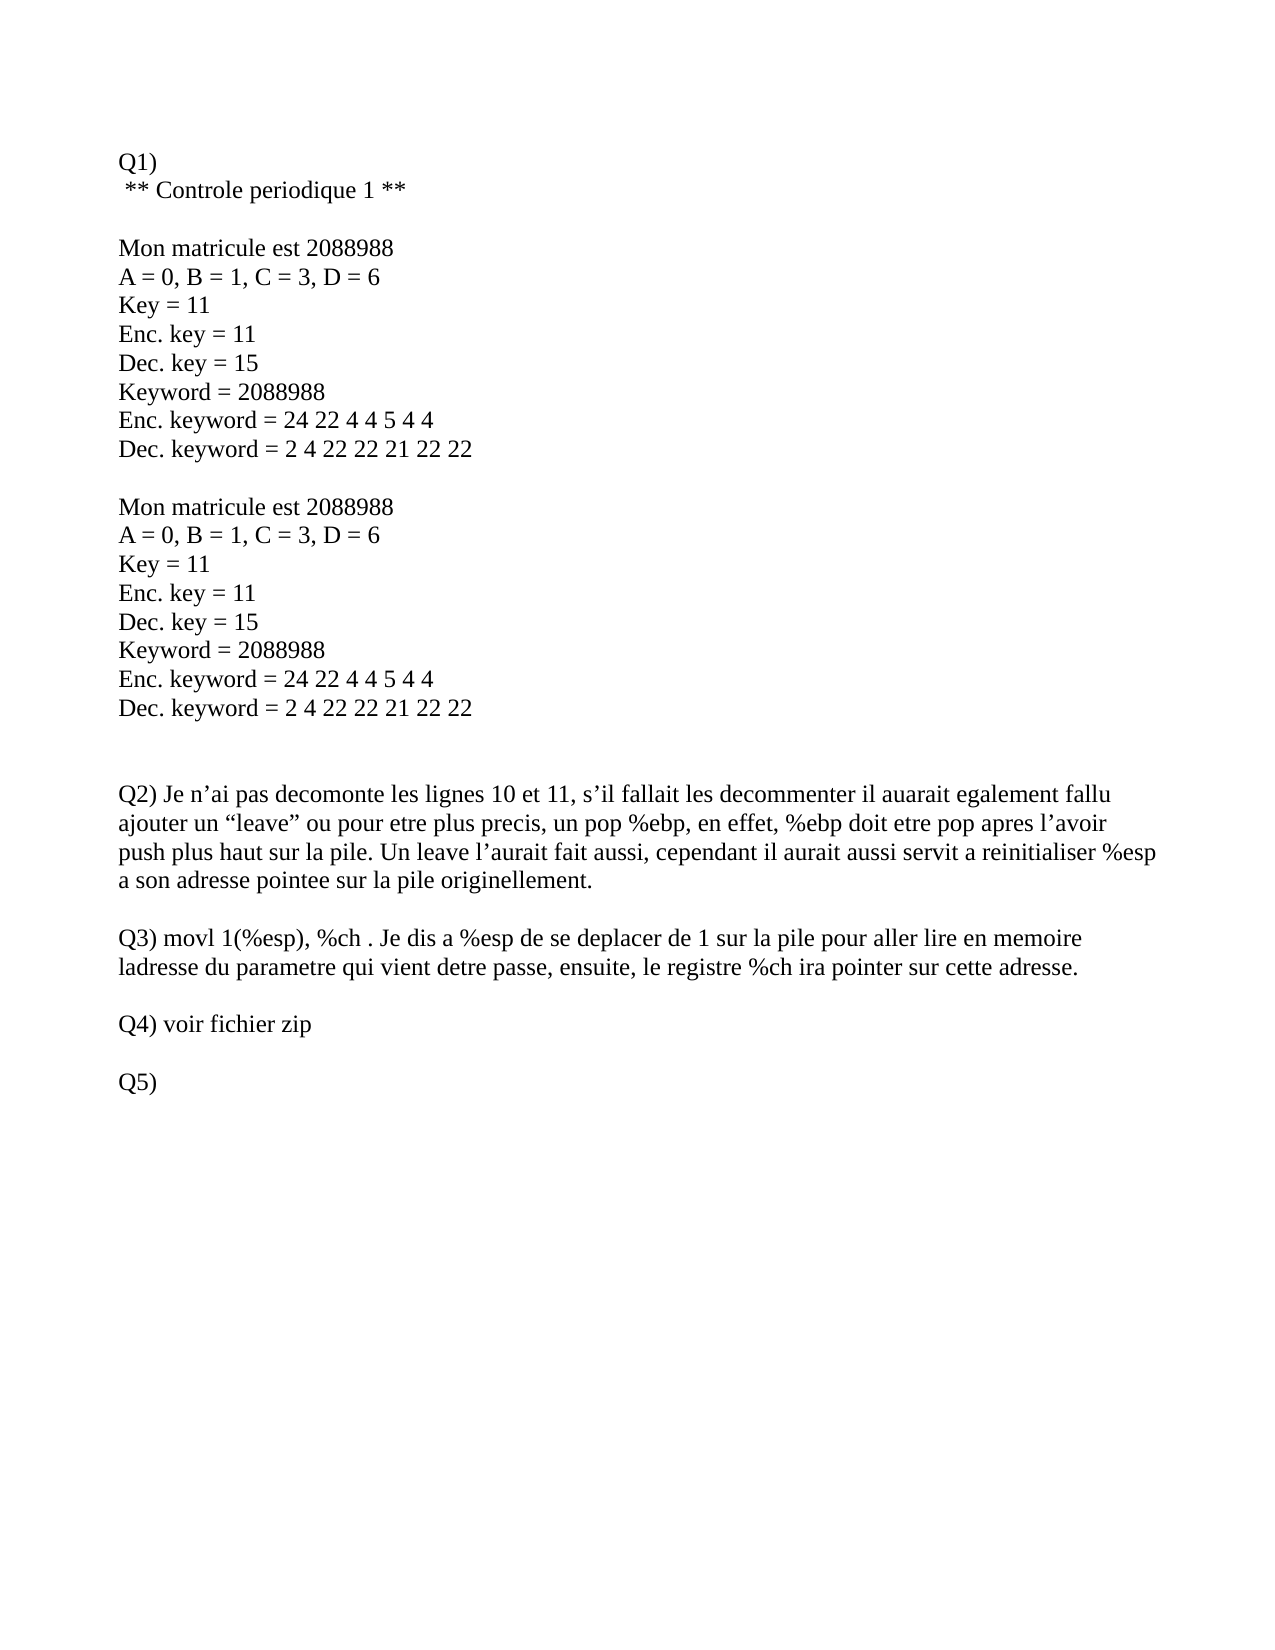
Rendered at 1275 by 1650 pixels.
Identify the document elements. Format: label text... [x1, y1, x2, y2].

text Dec. keyword = 2 4 22 22 21 22 22 [118, 434, 1157, 463]
text Enc. key = 11 [118, 578, 1157, 607]
text Enc. keyword = 24 22 4 4 5 4 4 [118, 406, 1157, 434]
text Q5) [118, 1067, 1157, 1096]
text Dec. keyword = 2 4 22 22 21 22 22 [118, 693, 1157, 722]
text A = 0, B = 1, C = 3, D = 6 [118, 262, 1157, 291]
text Key = 11 [118, 549, 1157, 578]
text Dec. key = 15 [118, 348, 1157, 377]
text Q2) Je n’ai pas decomonte les lignes 10 et 11, s’il fallait les decommenter il auarait egalement fallu ajouter un “leave” ou pour etre plus precis, un pop %ebp, en effet, %ebp doit etre pop apres l’avoir push plus haut sur la pile. Un leave l’aurait fait aussi, cependant il aurait aussi servit a reinitialiser %esp a son adresse pointee sur la pile originellement. [118, 779, 1157, 894]
text Keyword = 2088988 [118, 636, 1157, 664]
text A = 0, B = 1, C = 3, D = 6 [118, 521, 1157, 549]
text Enc. key = 11 [118, 319, 1157, 348]
text Keyword = 2088988 [118, 377, 1157, 406]
text Dec. key = 15 [118, 607, 1157, 636]
text Q4) voir fichier zip [118, 1009, 1157, 1038]
text Enc. keyword = 24 22 4 4 5 4 4 [118, 664, 1157, 693]
text Q3) movl 1(%esp), %ch . Je dis a %esp de se deplacer de 1 sur la pile pour aller lire en memoire ladresse du parametre qui vient detre passe, ensuite, le registre %ch ira pointer sur cette adresse. [118, 923, 1157, 981]
text Q1) [118, 147, 1157, 176]
text ** Controle periodique 1 ** [118, 176, 1157, 204]
text Key = 11 [118, 291, 1157, 319]
text Mon matricule est 2088988 [118, 492, 1157, 521]
text Mon matricule est 2088988 [118, 233, 1157, 262]
